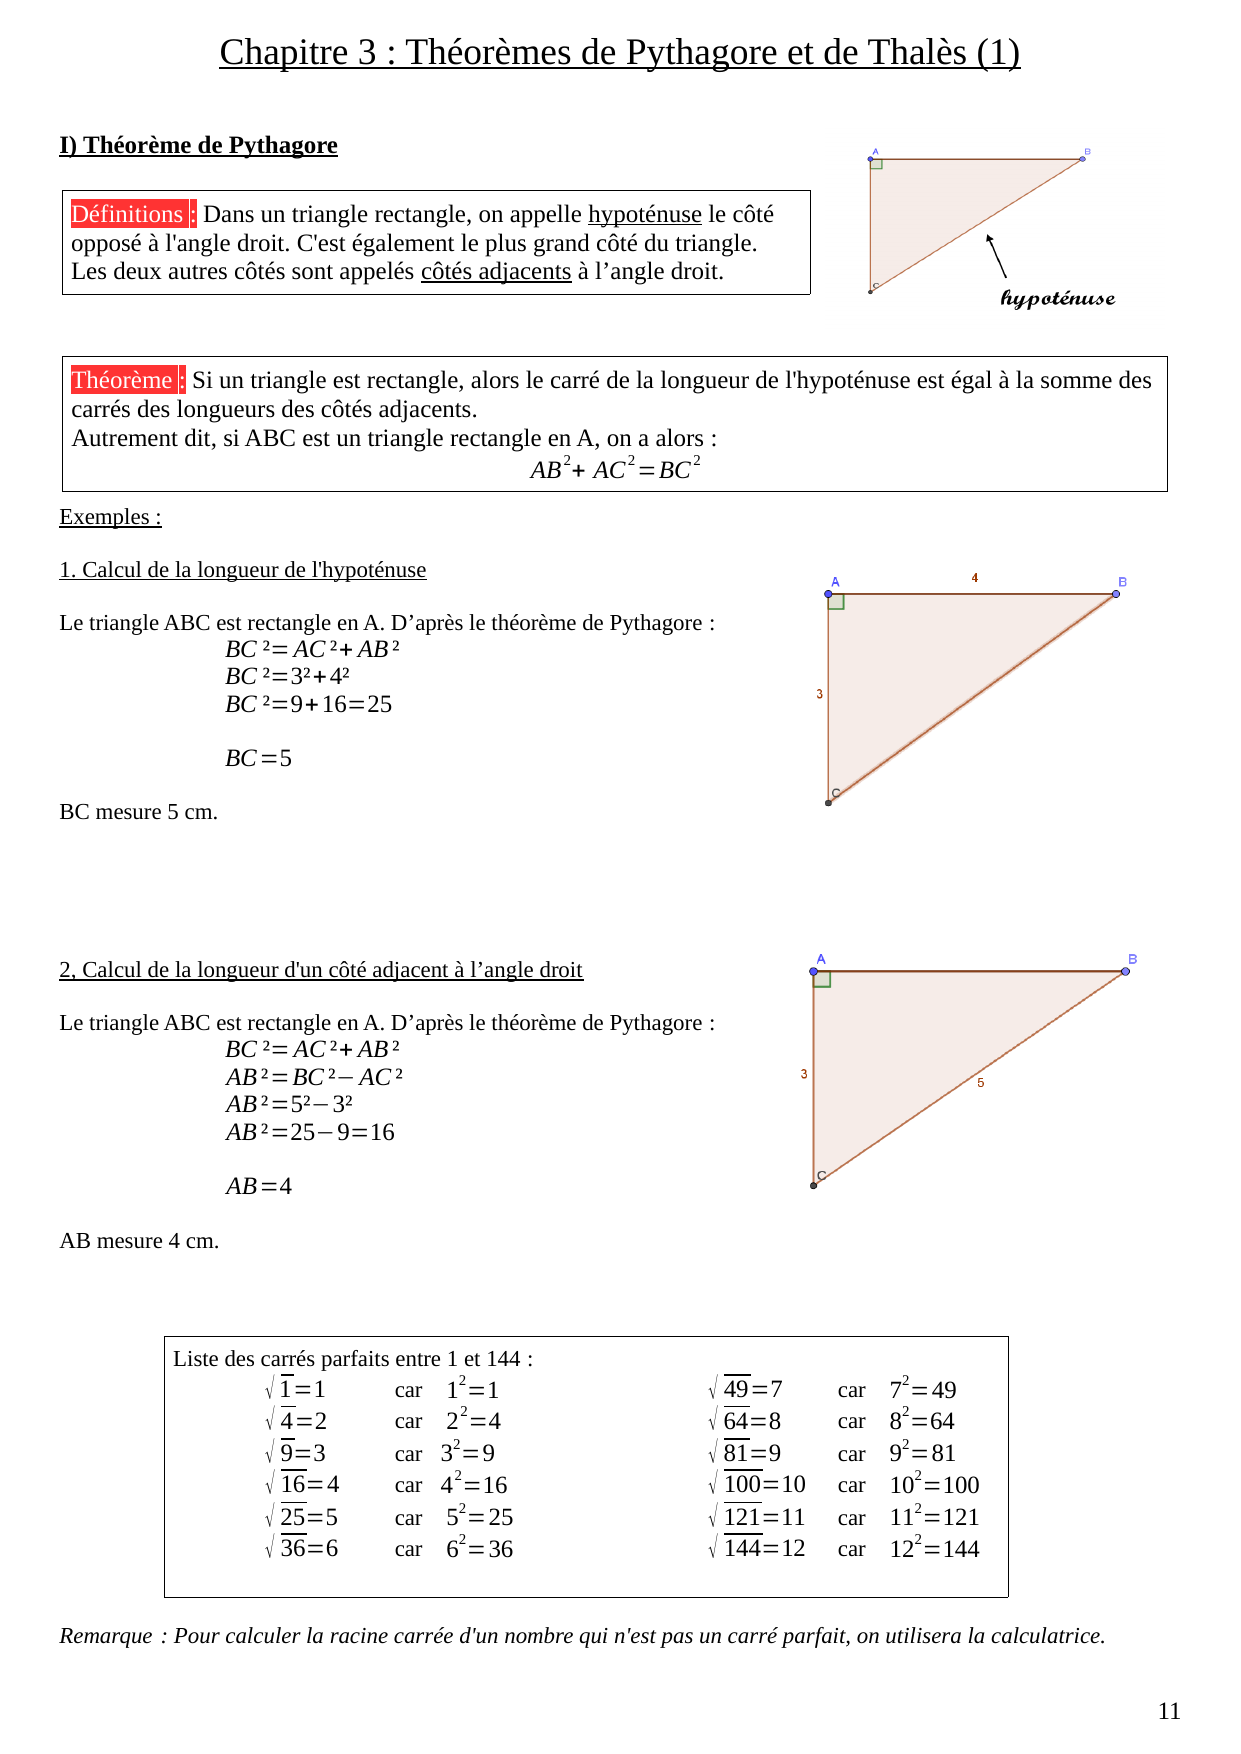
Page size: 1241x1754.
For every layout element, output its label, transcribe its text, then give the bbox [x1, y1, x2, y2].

text AB mesure 4 cm. [59, 1227, 1181, 1253]
text car car [173, 1530, 999, 1562]
picture [785, 560, 1165, 822]
text car car [173, 1435, 999, 1467]
text Exemples : [59, 370, 1181, 530]
text car car [173, 1467, 999, 1499]
text opposé à l'angle droit. C'est également le plus grand côté du triangle. [71, 228, 801, 256]
text Autrement dit, si ABC est un triangle rectangle en A, on a alors : [71, 423, 1158, 451]
text car car [173, 1372, 999, 1403]
text Théorème : Si un triangle est rectangle, alors le carré de la longueur de l'hypoténuse est égal à la somme des carrés des longueurs des côtés adjacents. [71, 365, 1158, 423]
picture [776, 938, 1169, 1203]
text Liste des carrés parfaits entre 1 et 144 : [173, 1345, 999, 1372]
text 1. Calcul de la longueur de l'hypoténuse [59, 556, 1181, 582]
text Remarque : Pour calculer la racine carrée d'un nombre qui n'est pas un carré parfait, on utilisera la calculatrice. [59, 1622, 1181, 1648]
text car car [173, 1403, 999, 1435]
picture [825, 124, 1165, 329]
text Le triangle ABC est rectangle en A. D’après le théorème de Pythagore : [59, 1009, 776, 1036]
text I) Théorème de Pythagore [59, 130, 825, 159]
text Le triangle ABC est rectangle en A. D’après le théorème de Pythagore : [59, 609, 785, 635]
text car car [173, 1499, 999, 1530]
text Définitions : Dans un triangle rectangle, on appelle hypoténuse le côté [71, 199, 801, 228]
text Chapitre 3 : Théorèmes de Pythagore et de Thalès (1) [59, 29, 1181, 73]
text 2, Calcul de la longueur d'un côté adjacent à l’angle droit [59, 956, 776, 983]
text BC mesure 5 cm. [59, 798, 1181, 825]
text Les deux autres côtés sont appelés côtés adjacents à l’angle droit. [71, 256, 801, 285]
